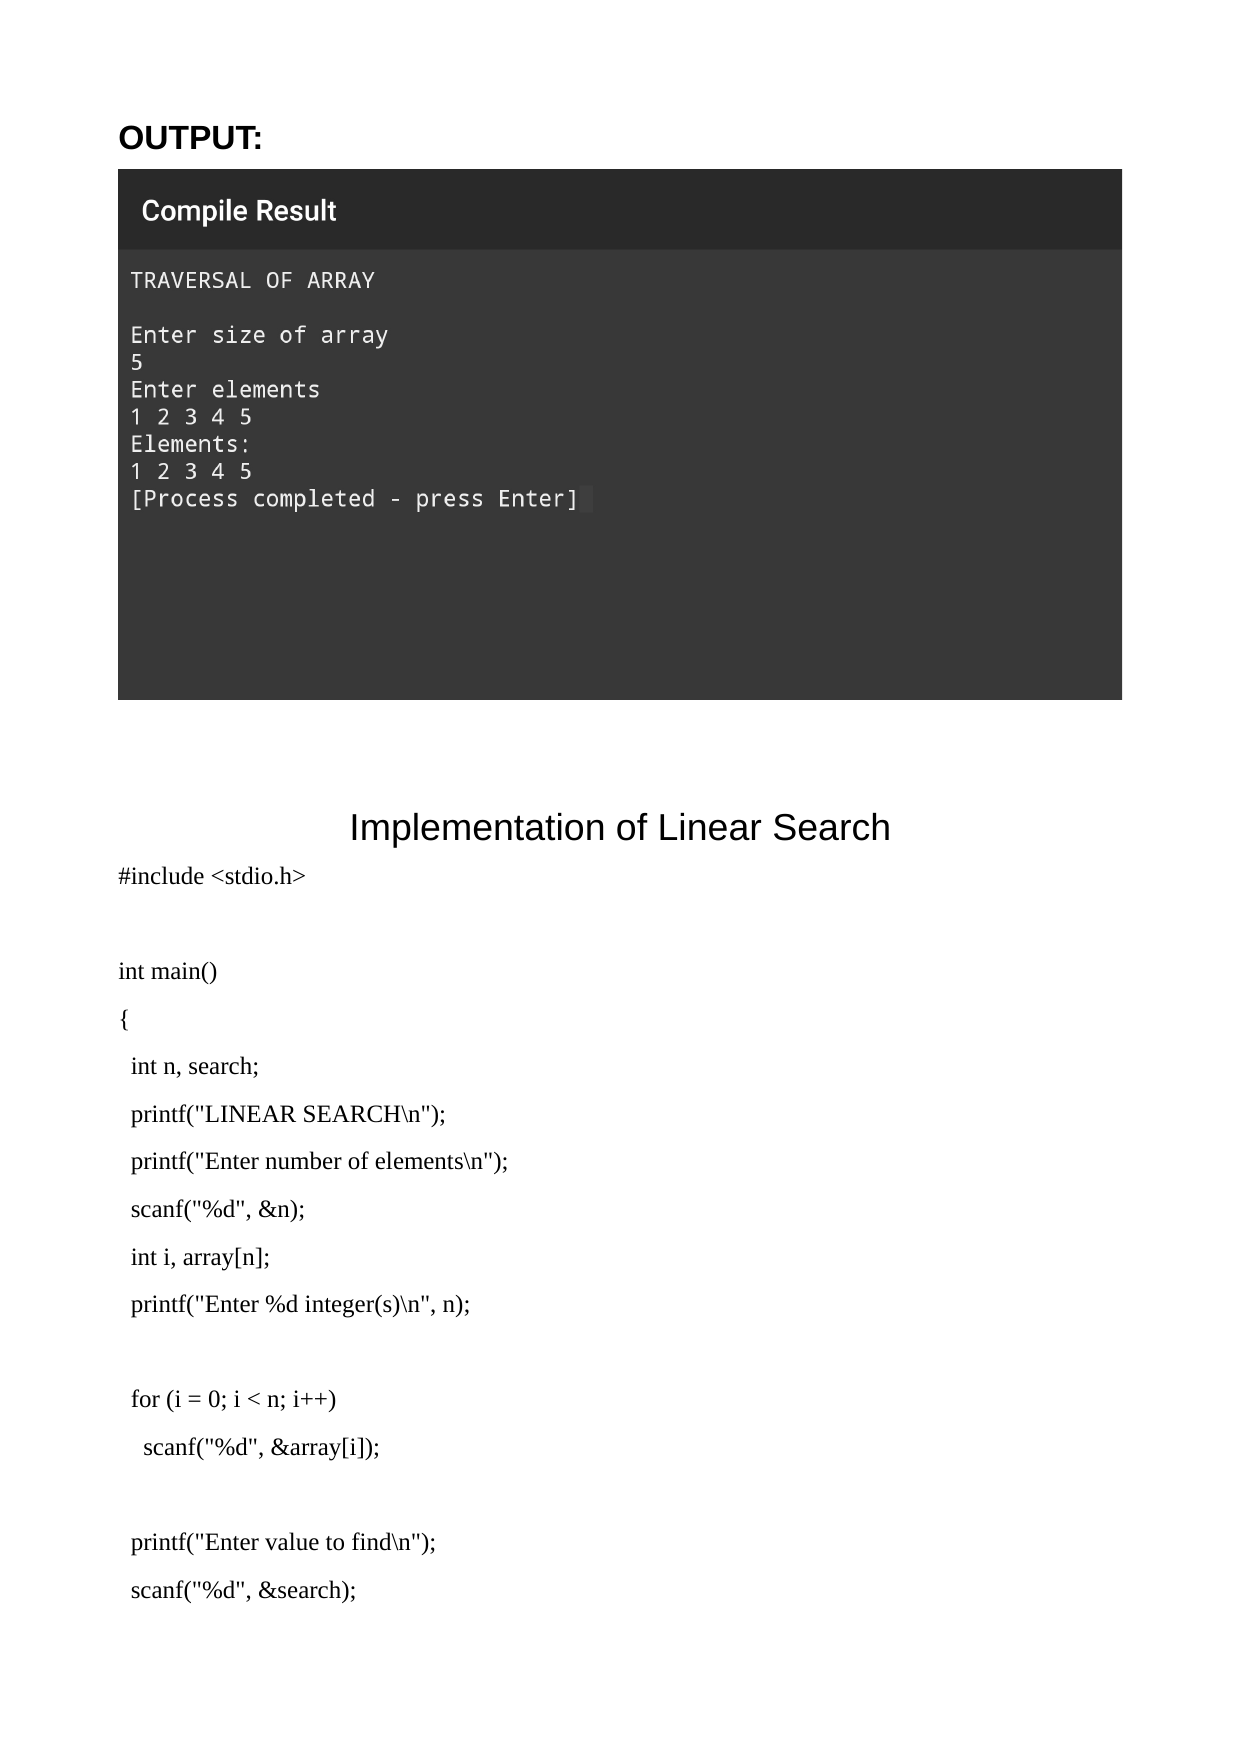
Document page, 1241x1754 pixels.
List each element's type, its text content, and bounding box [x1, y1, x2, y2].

text int n, search; [118, 1051, 1122, 1080]
text scanf("%d", &n); [118, 1194, 1122, 1223]
text scanf("%d", &search); [118, 1575, 1122, 1604]
text { [118, 1004, 1122, 1032]
text #include <stdio.h> [118, 861, 1122, 889]
subtitle OUTPUT: [118, 118, 1122, 157]
subtitle Implementation of Linear Search [118, 805, 1122, 848]
text for (i = 0; i < n; i++) [118, 1384, 1122, 1413]
text printf("Enter %d integer(s)\n", n); [118, 1289, 1122, 1318]
text int i, array[n]; [118, 1242, 1122, 1270]
text printf("LINEAR SEARCH\n"); [118, 1099, 1122, 1128]
text printf("Enter number of elements\n"); [118, 1146, 1122, 1175]
text printf("Enter value to find\n"); [118, 1527, 1122, 1556]
text scanf("%d", &array[i]); [118, 1432, 1122, 1461]
text int main() [118, 956, 1122, 985]
picture [118, 169, 1123, 700]
